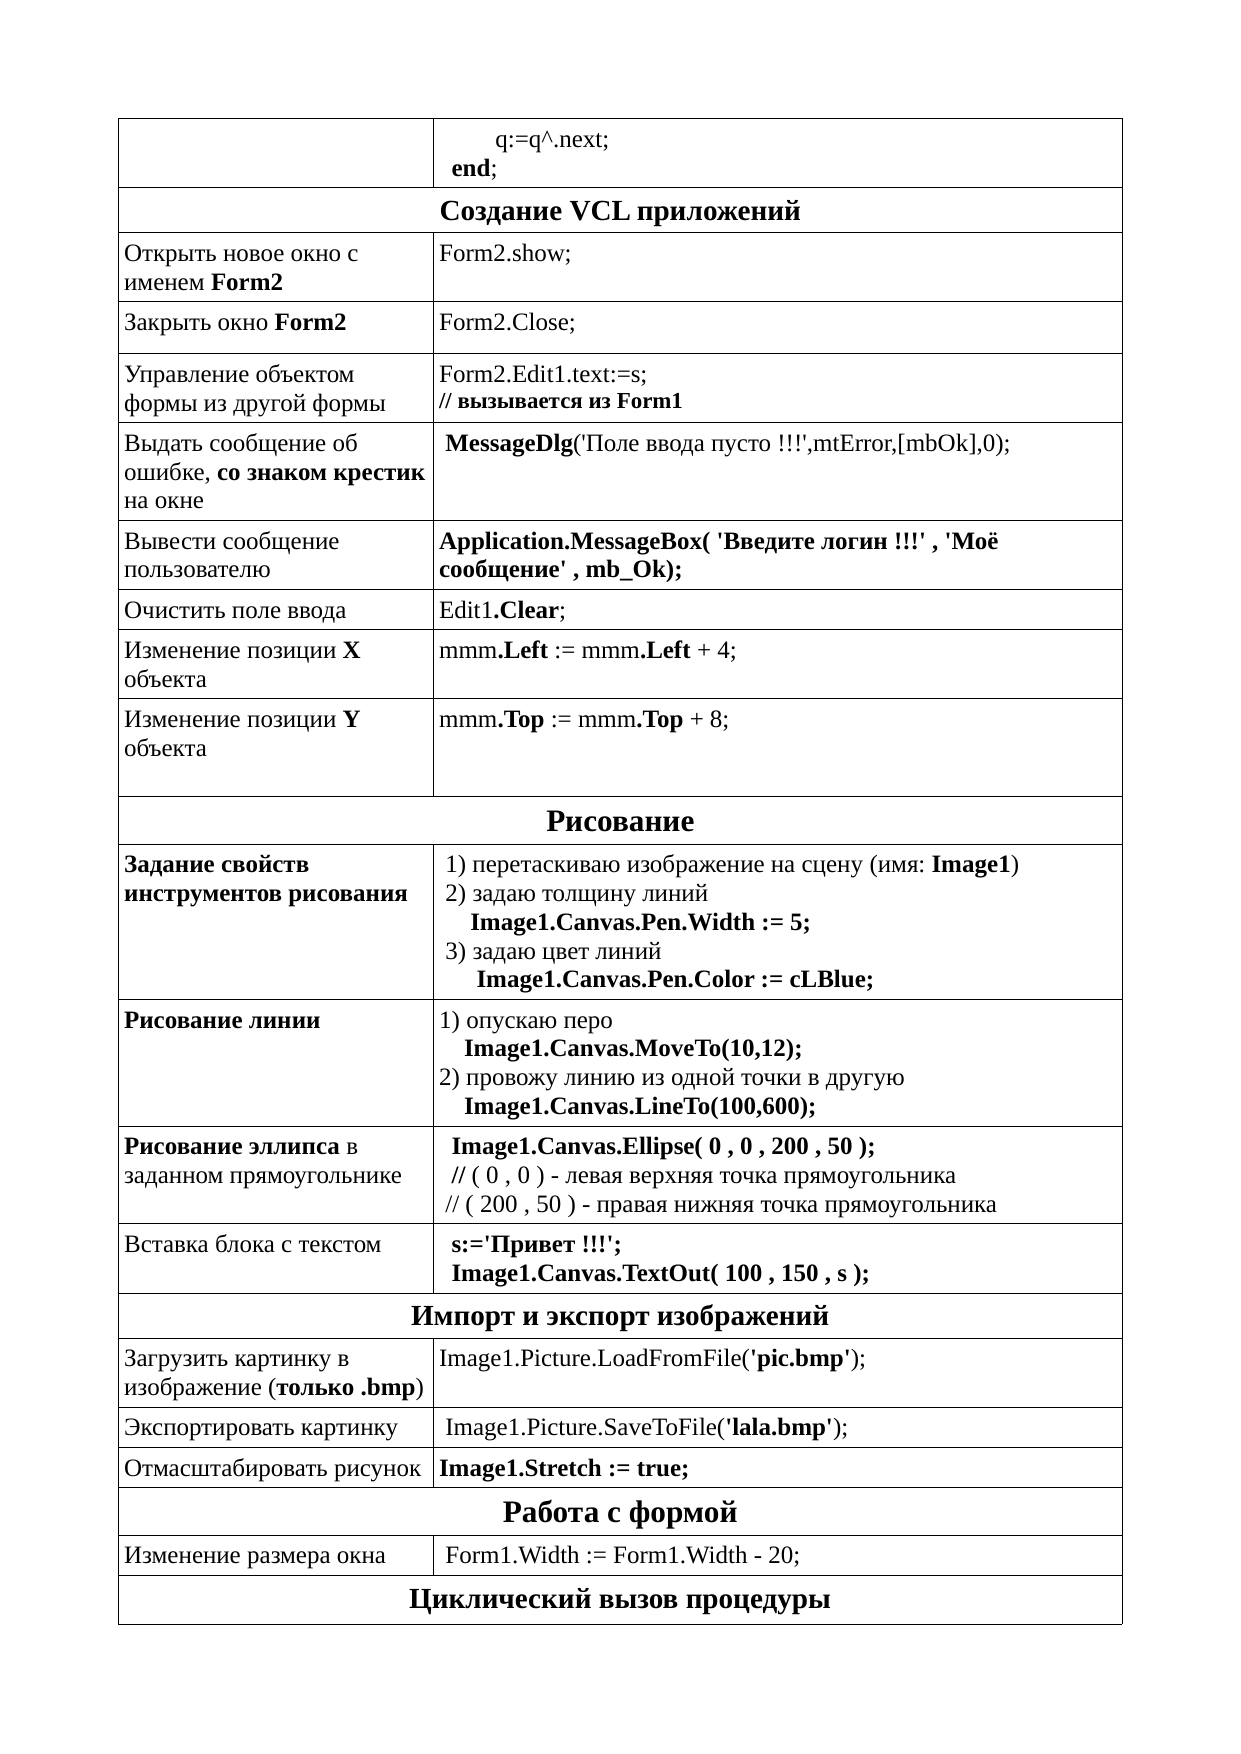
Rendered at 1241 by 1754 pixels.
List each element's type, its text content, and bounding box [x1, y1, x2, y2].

table_cell Очистить поле ввода [119, 590, 433, 629]
table_cell mmm.Top := mmm.Top + 8; [434, 699, 1122, 796]
table_cell Изменение позиции X объекта [119, 630, 433, 698]
table_cell Form2.Close; [434, 302, 1122, 353]
table_cell [119, 119, 433, 187]
table_cell q:=q^.next; end; [434, 119, 1122, 187]
table_cell Image1.Picture.SaveToFile('lala.bmp'); [434, 1408, 1122, 1447]
table_cell Application.MessageBox( 'Введите логин !!!' , 'Моё сообщение' , mb_Ok); [434, 521, 1122, 589]
table_cell Edit1.Clear; [434, 590, 1122, 629]
table_cell Импорт и экспорт изображений [119, 1294, 1122, 1337]
table_cell 1) перетаскиваю изображение на сцену (имя: Image1) 2) задаю толщину линий Image1.Canvas.Pen.Width := 5; 3) задаю цвет линий Image1.Canvas.Pen.Color := cLBlue; [434, 845, 1122, 999]
table_cell Рисование [119, 797, 1122, 844]
table_cell Отмасштабировать рисунок [119, 1448, 433, 1487]
table_cell Управление объектом формы из другой формы [119, 354, 433, 422]
table_cell Циклический вызов процедуры [119, 1576, 1122, 1624]
table_cell Image1.Canvas.Ellipse( 0 , 0 , 200 , 50 ); // ( 0 , 0 ) - левая верхняя точка прямоугольника // ( 200 , 50 ) - правая нижняя точка прямоугольника [434, 1127, 1122, 1223]
table_cell Работа с формой [119, 1488, 1122, 1535]
table_cell MessageDlg('Поле ввода пусто !!!',mtError,[mbOk],0); [434, 423, 1122, 520]
table_cell Form2.Edit1.text:=s; // вызывается из Form1 [434, 354, 1122, 422]
table_cell Изменение размера окна [119, 1536, 433, 1575]
table_cell Вывести сообщение пользователю [119, 521, 433, 589]
table_cell Загрузить картинку в изображение (только .bmp) [119, 1339, 433, 1407]
table_cell Вставка блока с текстом [119, 1224, 433, 1292]
table_cell Открыть новое окно с именем Form2 [119, 233, 433, 301]
table_cell Image1.Picture.LoadFromFile('pic.bmp'); [434, 1339, 1122, 1407]
table_cell Закрыть окно Form2 [119, 302, 433, 353]
table_cell s:='Привет !!!'; Image1.Canvas.TextOut( 100 , 150 , s ); [434, 1224, 1122, 1292]
table_cell Задание свойств инструментов рисования [119, 845, 433, 999]
table_cell Form2.show; [434, 233, 1122, 301]
table_cell mmm.Left := mmm.Left + 4; [434, 630, 1122, 698]
table_cell Выдать сообщение об ошибке, со знаком крестик на окне [119, 423, 433, 520]
table_cell Рисование линии [119, 1000, 433, 1126]
table_cell Image1.Stretch := true; [434, 1448, 1122, 1487]
table_cell Рисование эллипса в заданном прямоугольнике [119, 1127, 433, 1223]
table_cell 1) опускаю перо Image1.Canvas.MoveTo(10,12); 2) провожу линию из одной точки в другую Image1.Canvas.LineTo(100,600); [434, 1000, 1122, 1126]
table_cell Экспортировать картинку [119, 1408, 433, 1447]
table_cell Form1.Width := Form1.Width - 20; [434, 1536, 1122, 1575]
table_cell Изменение позиции Y объекта [119, 699, 433, 796]
table_cell Создание VCL приложений [119, 188, 1122, 232]
